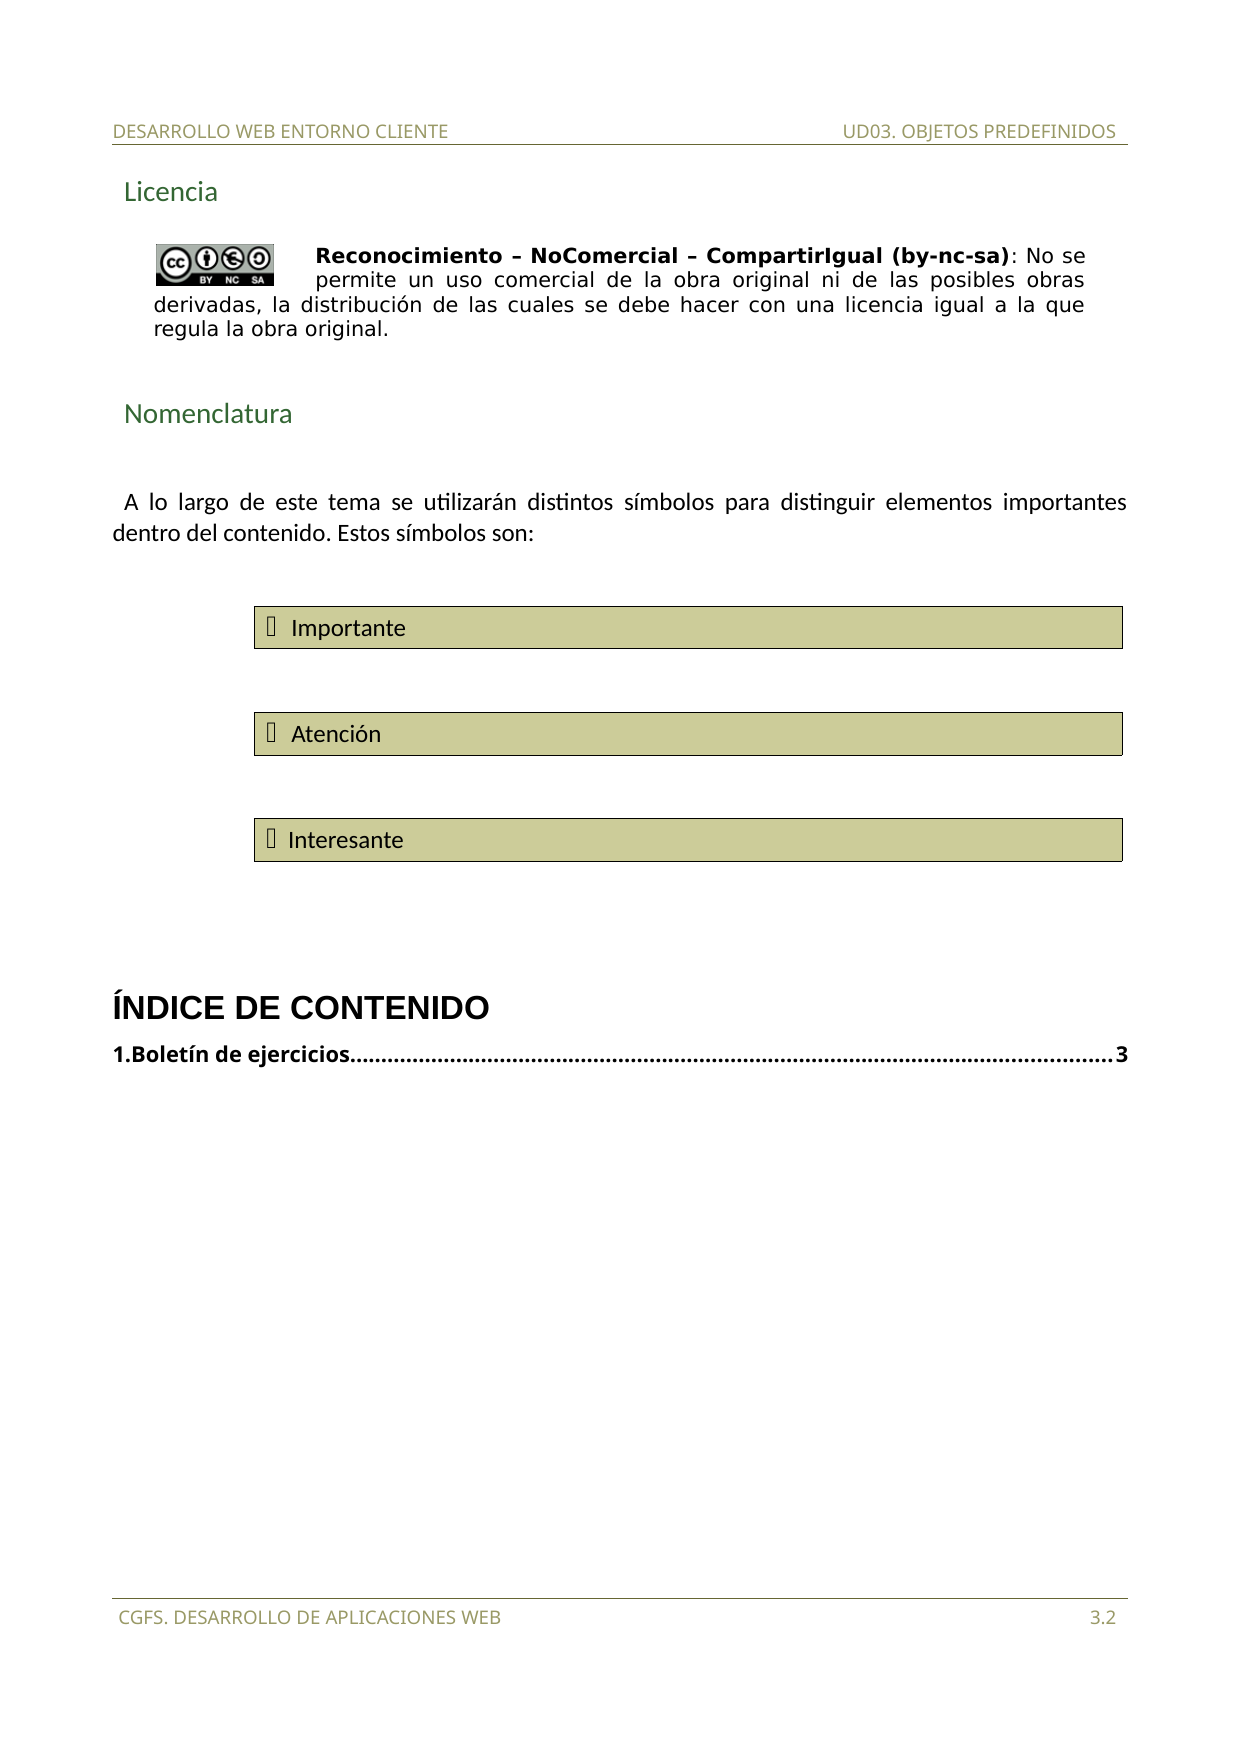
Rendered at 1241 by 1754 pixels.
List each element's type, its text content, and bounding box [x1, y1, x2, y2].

text Nomenclatura [112, 396, 1128, 431]
text  Interesante [255, 819, 1122, 861]
picture [156, 244, 274, 286]
subtitle Índice de contenido [112, 988, 1128, 1027]
text 1.Boletín de ejercicios 3 [112, 1039, 1128, 1069]
text Reconocimiento – NoComercial – CompartirIgual (by-nc-sa): No se permite un uso comercial de la obra original ni de las posibles obras derivadas, la distribución de las cuales se debe hacer con una licencia igual a la que regula la obra original. [153, 244, 1086, 341]
text A lo largo de este tema se utilizarán distintos símbolos para distinguir elementos importantes dentro del contenido. Estos símbolos son: [112, 487, 1128, 548]
text  Atención [255, 713, 1122, 755]
text  Importante [255, 607, 1122, 648]
text Licencia [112, 173, 1128, 209]
